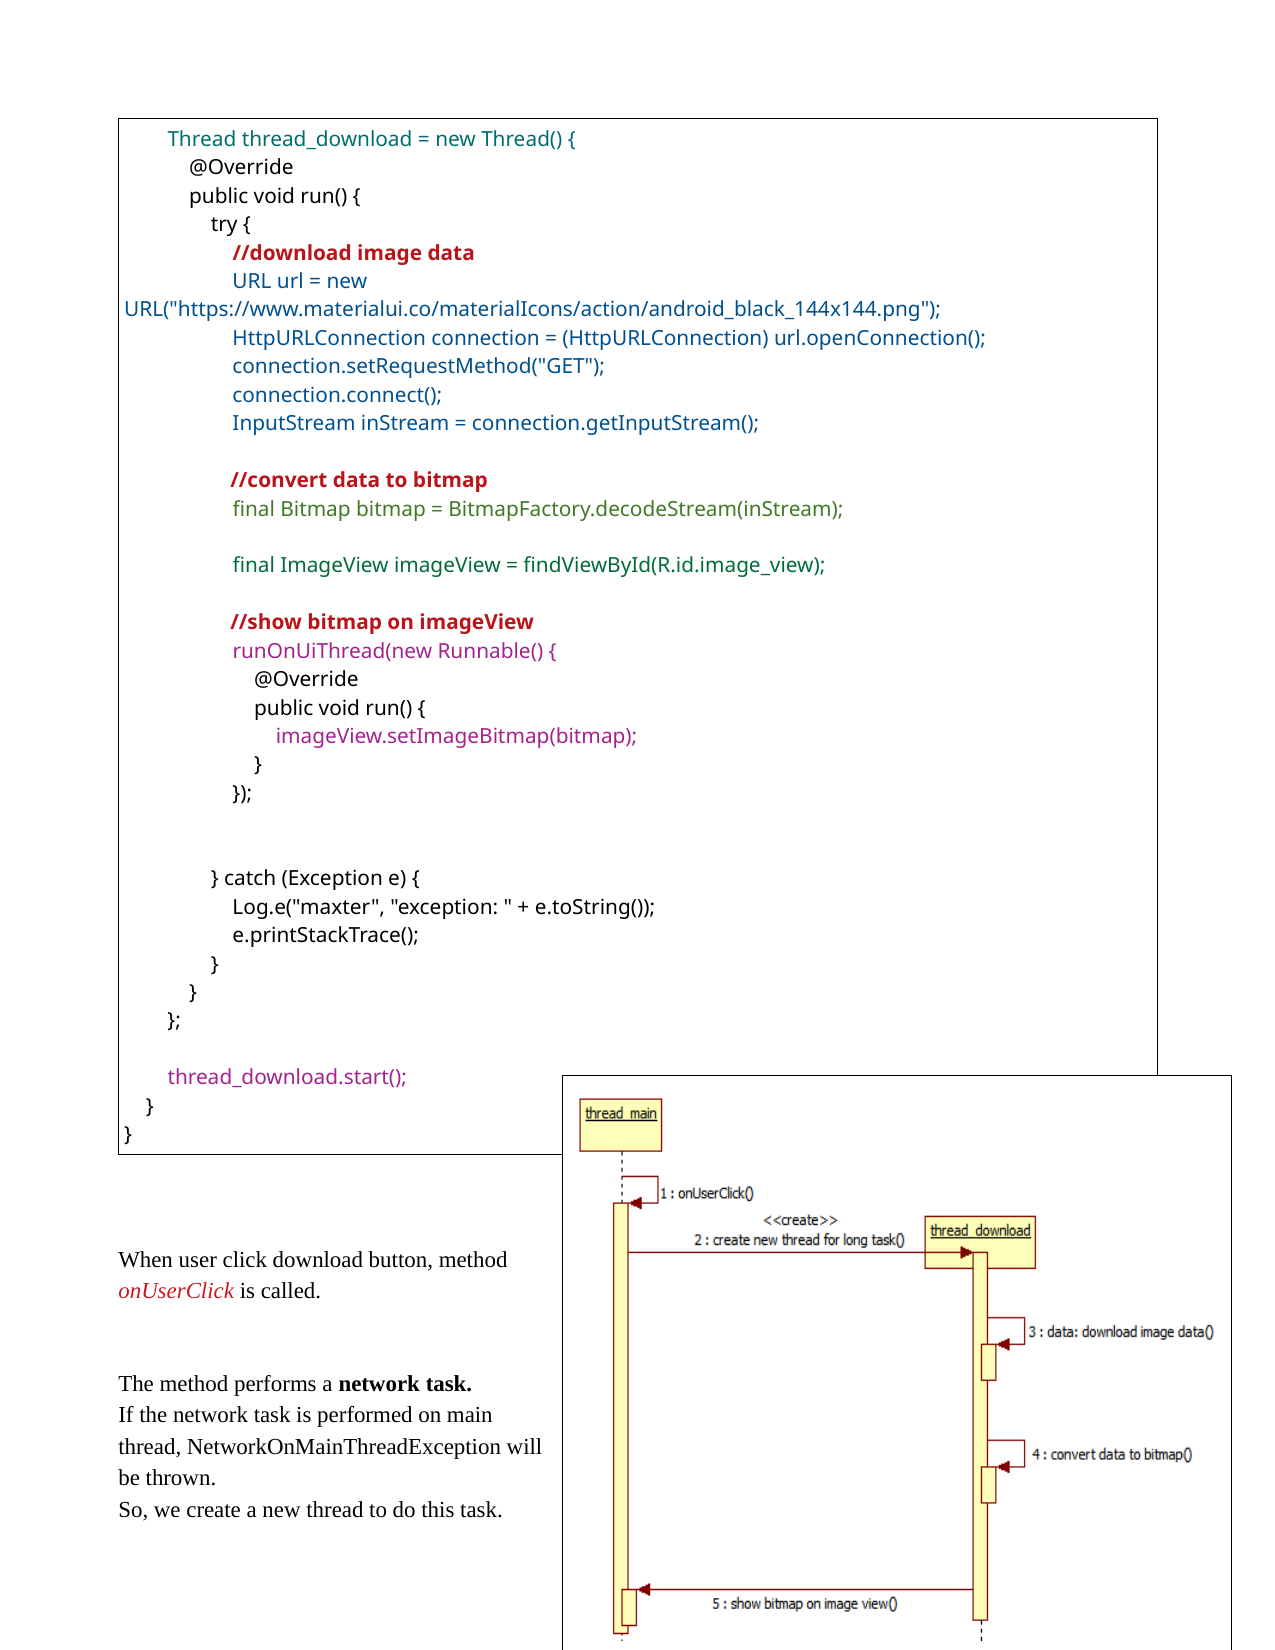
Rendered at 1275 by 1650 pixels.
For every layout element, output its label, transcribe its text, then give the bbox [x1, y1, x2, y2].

picture [571, 1084, 1223, 1641]
text The method performs a network task. If the network task is performed on main thread, NetworkOnMainThreadException will be thrown. So, we create a new thread to do this task. [118, 1370, 562, 1522]
table_header Thread thread_download = new Thread() { @Override public void run() { try { //download image data URL url = new URL("https://www.materialui.co/materialIcons/action/android_black_144x144.png"); HttpURLConnection connection = (HttpURLConnection) url.openConnection(); connection.setRequestMethod("GET"); connection.connect(); InputStream inStream = connection.getInputStream(); //convert data to bitmap final Bitmap bitmap = BitmapFactory.decodeStream(inStream); final ImageView imageView = findViewById(R.id.image_view); //show bitmap on imageView runOnUiThread(new Runnable() { @Override public void run() { imageView.setImageBitmap(bitmap); } }); } catch (Exception e) { Log.e("maxter", "exception: " + e.toString()); e.printStackTrace(); } } }; thread_download.start(); } } [119, 119, 1157, 1153]
text [563, 1076, 1231, 1650]
text When user click download button, method onUserClick is called. [118, 1246, 562, 1304]
